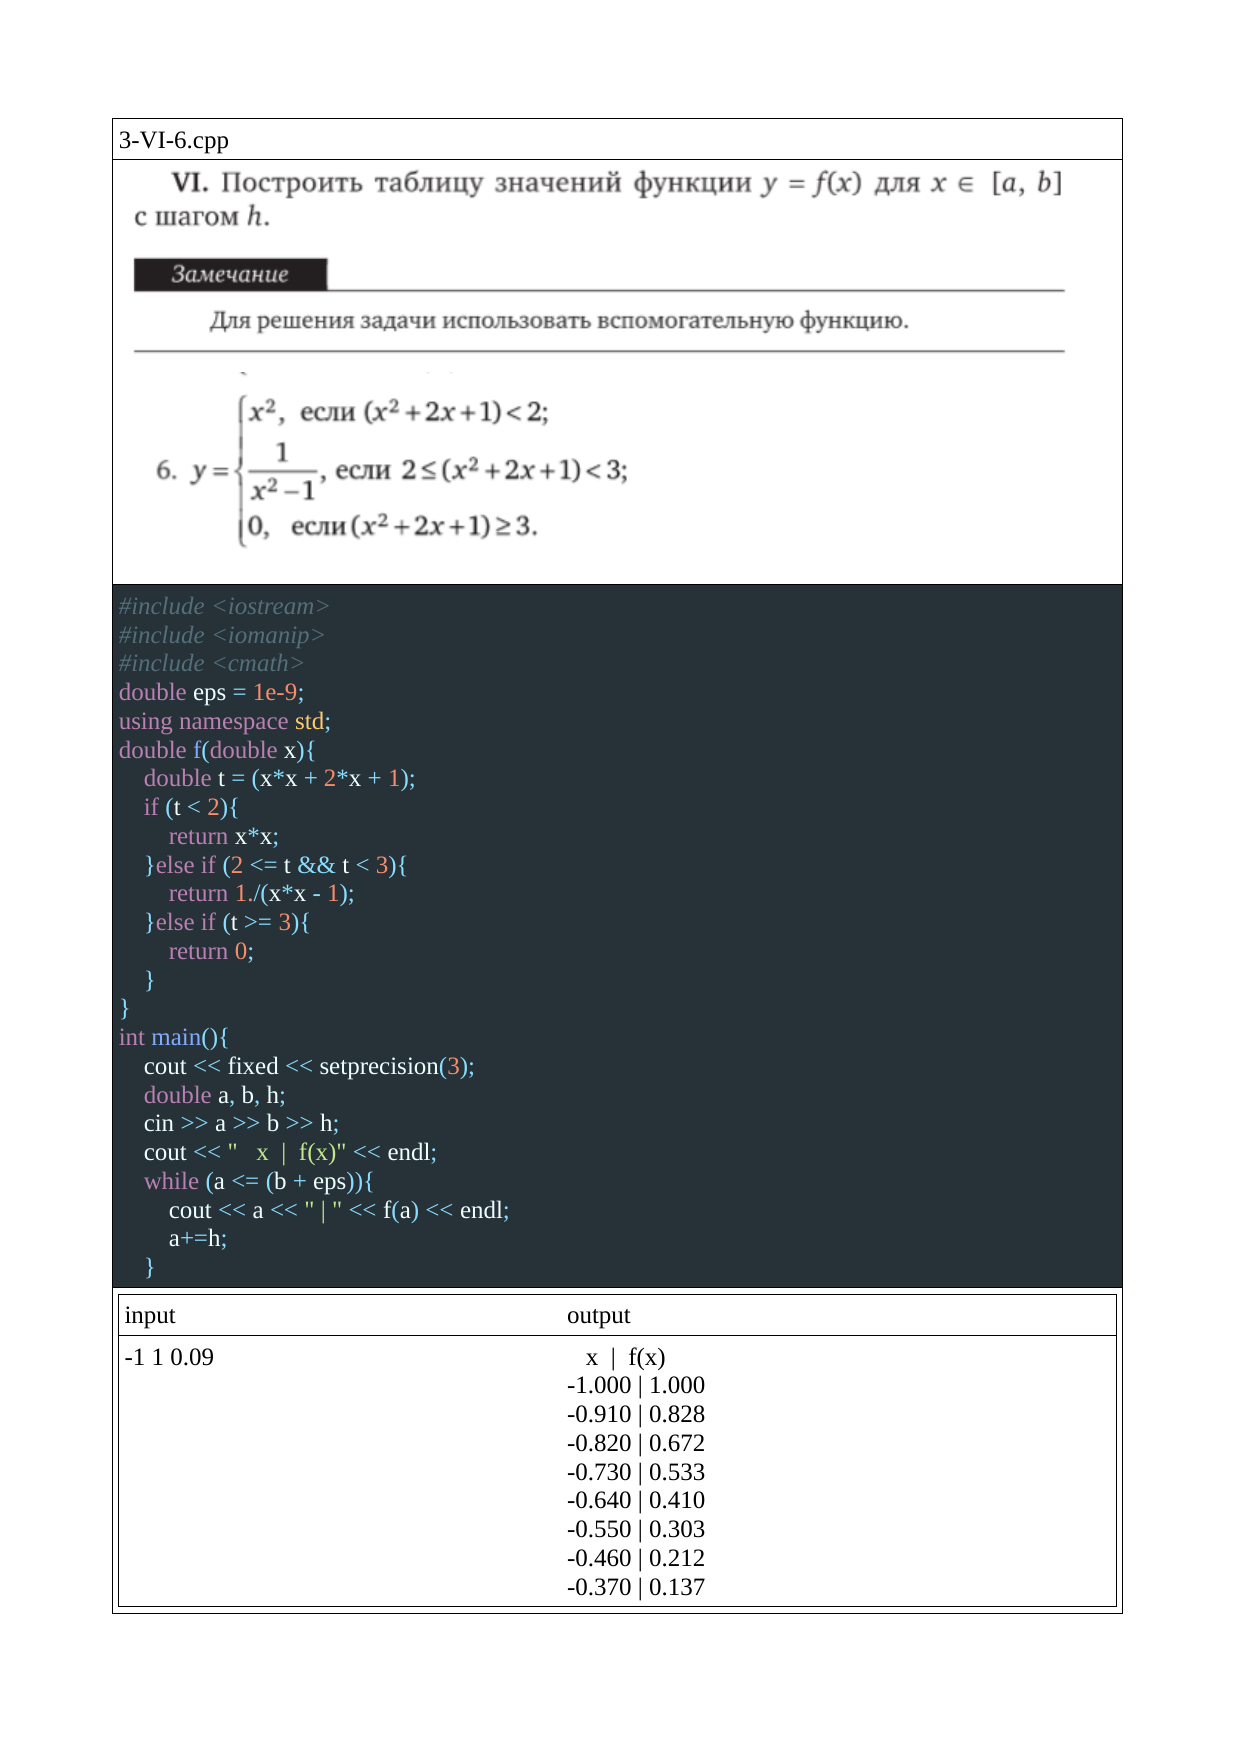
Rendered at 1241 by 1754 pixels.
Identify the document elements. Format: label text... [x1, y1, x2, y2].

picture [118, 166, 1117, 361]
table_header input [119, 1295, 561, 1335]
table_cell [113, 1288, 1122, 1613]
table_cell #include <iostream> #include <iomanip> #include <cmath> double eps = 1e-9; using namespace std; double f(double x){ double t = (x*x + 2*x + 1); if (t < 2){ return x*x; }else if (2 <= t && t < 3){ return 1./(x*x - 1); }else if (t >= 3){ return 0; } } int main(){ cout << fixed << setprecision(3); double a, b, h; cin >> a >> b >> h; cout << " x | f(x)" << endl; while (a <= (b + eps)){ cout << a << " | " << f(a) << endl; a+=h; } [113, 585, 1122, 1287]
table_header 3-VI-6.cpp [113, 119, 1122, 159]
picture [135, 372, 655, 564]
table_cell x | f(x) -1.000 | 1.000 -0.910 | 0.828 -0.820 | 0.672 -0.730 | 0.533 -0.640 | 0.410 -0.550 | 0.303 -0.460 | 0.212 -0.370 | 0.137 [561, 1336, 1116, 1606]
table_cell -1 1 0.09 [119, 1336, 561, 1606]
table_cell [113, 160, 1122, 584]
table_header output [561, 1295, 1116, 1335]
